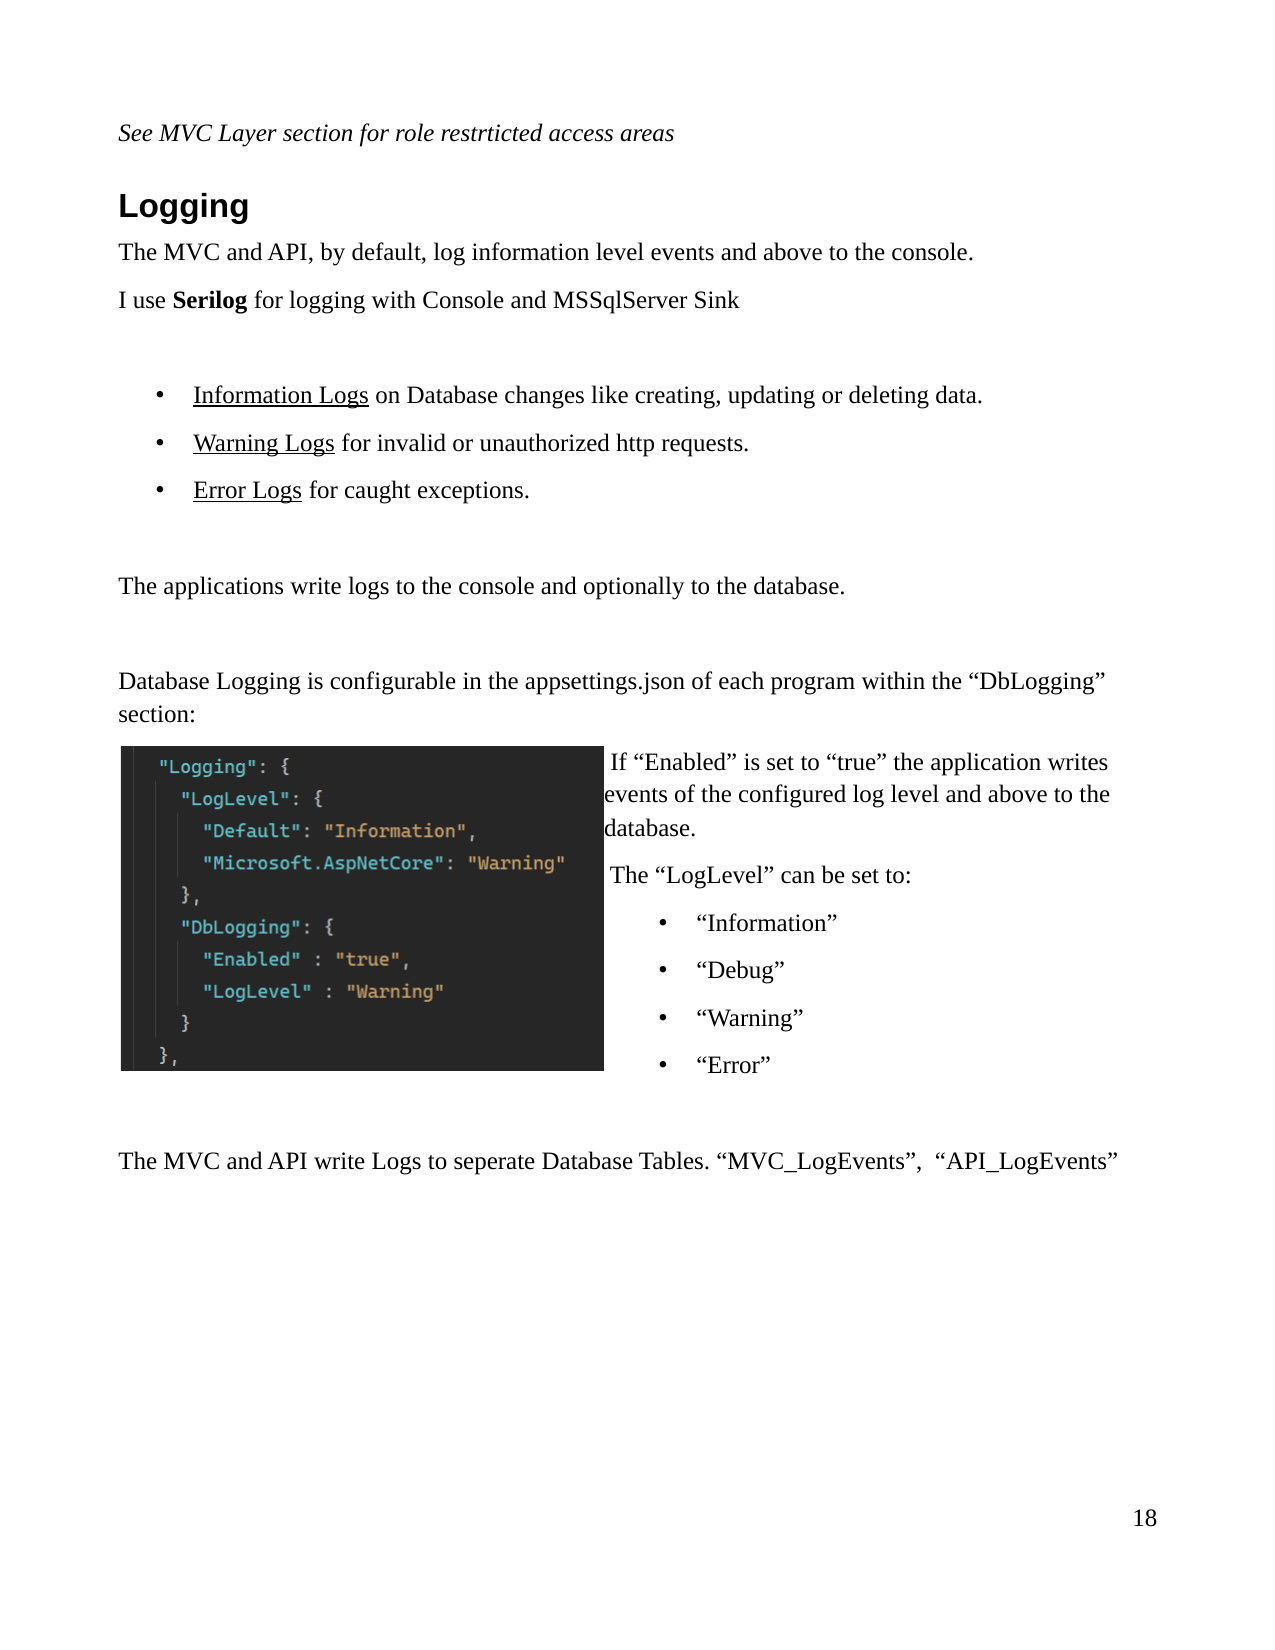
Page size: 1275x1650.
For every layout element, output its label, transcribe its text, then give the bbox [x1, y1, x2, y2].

list “Debug” [658, 955, 1157, 984]
text Database Logging is configurable in the appsettings.json of each program within the “DbLogging” section: [118, 666, 1157, 728]
text The MVC and API write Logs to seperate Database Tables. “MVC_LogEvents”, “API_LogEvents” [118, 1146, 1157, 1174]
text If “Enabled” is set to “true” the application writes events of the configured log level and above to the database. [604, 747, 1157, 841]
list “Warning” [658, 1003, 1157, 1032]
subtitle Logging [118, 187, 1157, 225]
list “Error” [658, 1051, 1157, 1079]
text I use Serilog for logging with Console and MSSqlServer Sink [118, 285, 1157, 314]
text See MVC Layer section for role restrticted access areas [118, 118, 1157, 147]
text The applications write logs to the console and optionally to the database. [118, 571, 1157, 599]
picture [120, 746, 604, 1071]
text The “LogLevel” can be set to: [604, 860, 1157, 889]
text The MVC and API, by default, log information level events and above to the console. [118, 237, 1157, 266]
list Warning Logs for invalid or unauthorized http requests. [156, 428, 1157, 457]
list “Information” [658, 908, 1157, 937]
list Information Logs on Database changes like creating, updating or deleting data. [156, 380, 1157, 409]
list Error Logs for caught exceptions. [156, 476, 1157, 504]
